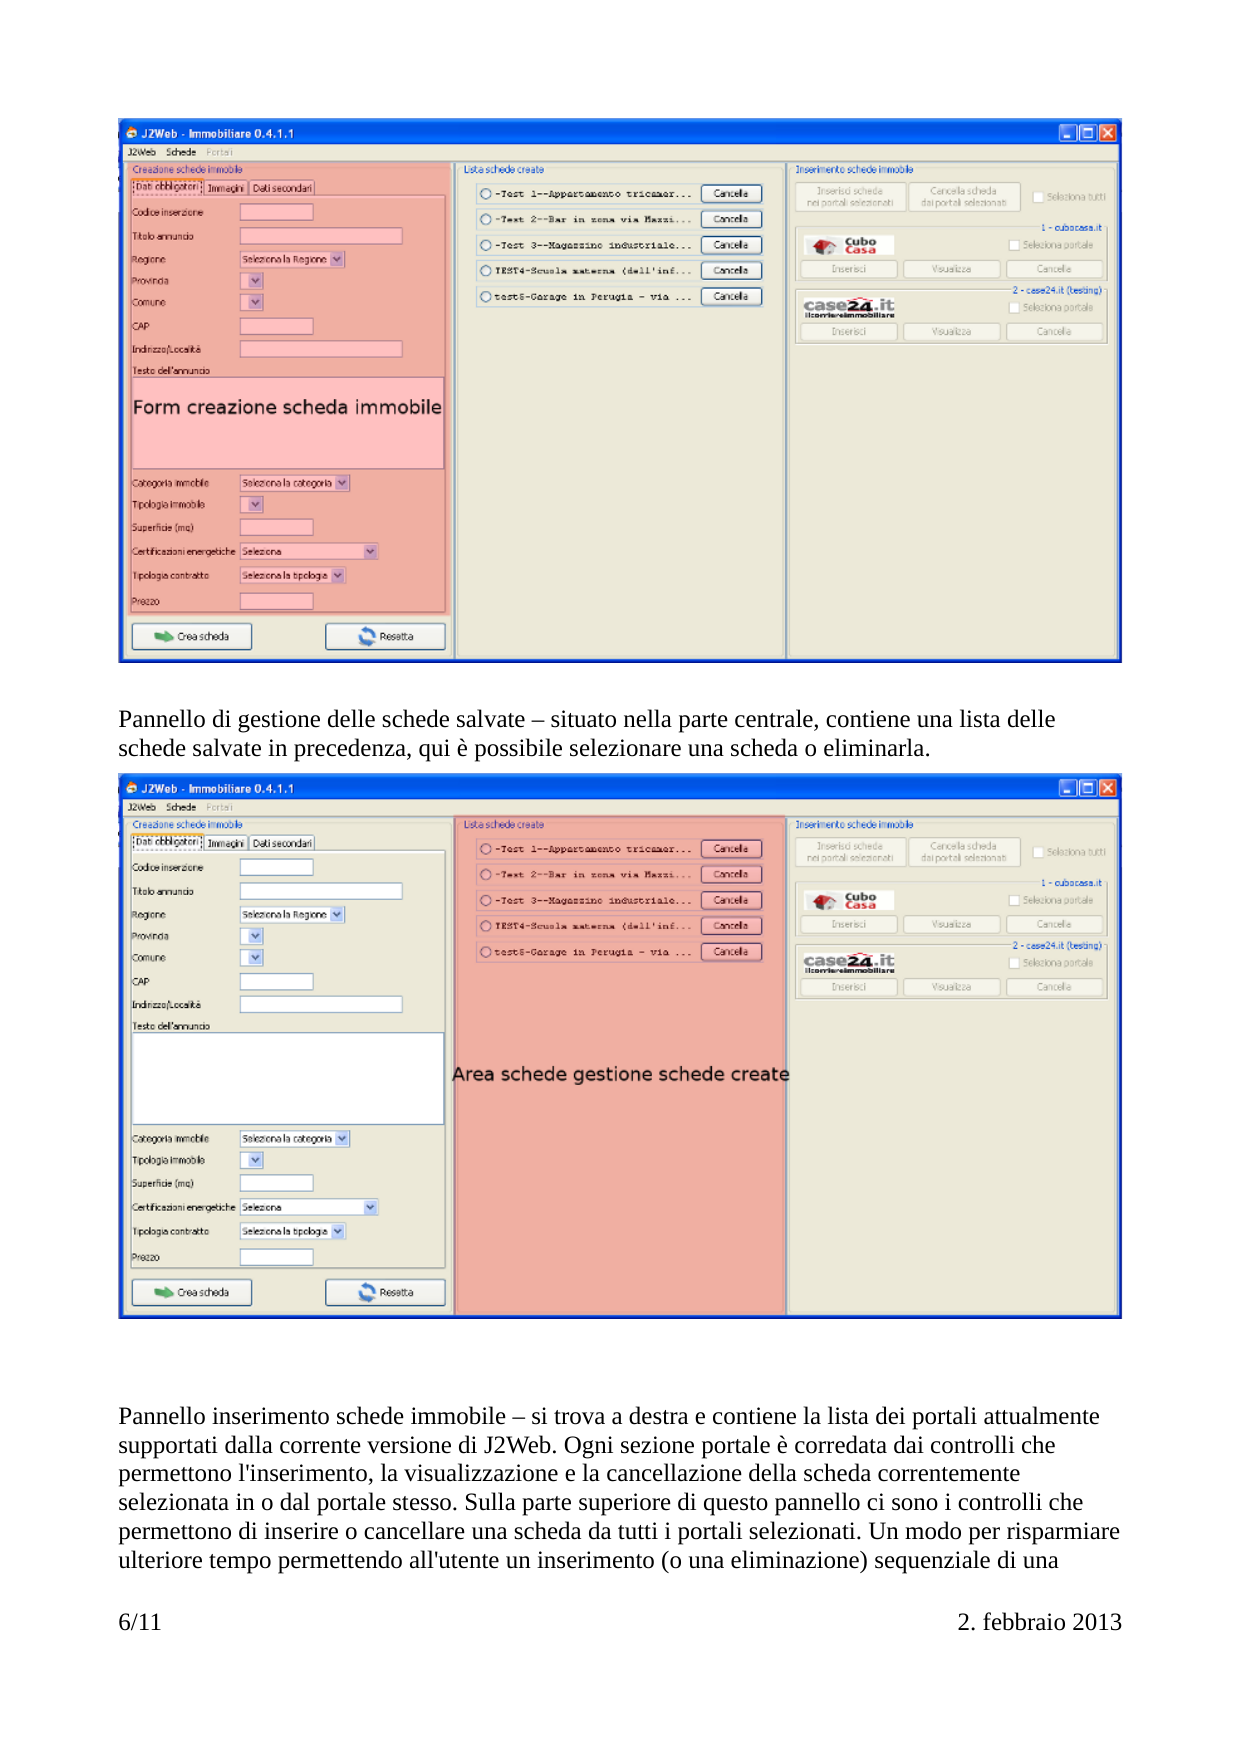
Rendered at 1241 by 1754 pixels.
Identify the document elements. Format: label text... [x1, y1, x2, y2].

text Pannello inserimento schede immobile – si trova a destra e contiene la lista dei portali attualmente supportati dalla corrente versione di J2Web. Ogni sezione portale è corredata dai controlli che permettono l'inserimento, la visualizzazione e la cancellazione della scheda correntemente selezionata in o dal portale stesso. Sulla parte superiore di questo pannello ci sono i controlli che permettono di inserire o cancellare una scheda da tutti i portali selezionati. Un modo per risparmiare ulteriore tempo permettendo all'utente un inserimento (o una eliminazione) sequenziale di una [118, 1401, 1122, 1573]
text Pannello di gestione delle schede salvate – situato nella parte centrale, contiene una lista delle schede salvate in precedenza, qui è possibile selezionare una scheda o eliminarla. [118, 704, 1122, 761]
picture [118, 118, 1123, 663]
picture [118, 773, 1123, 1319]
